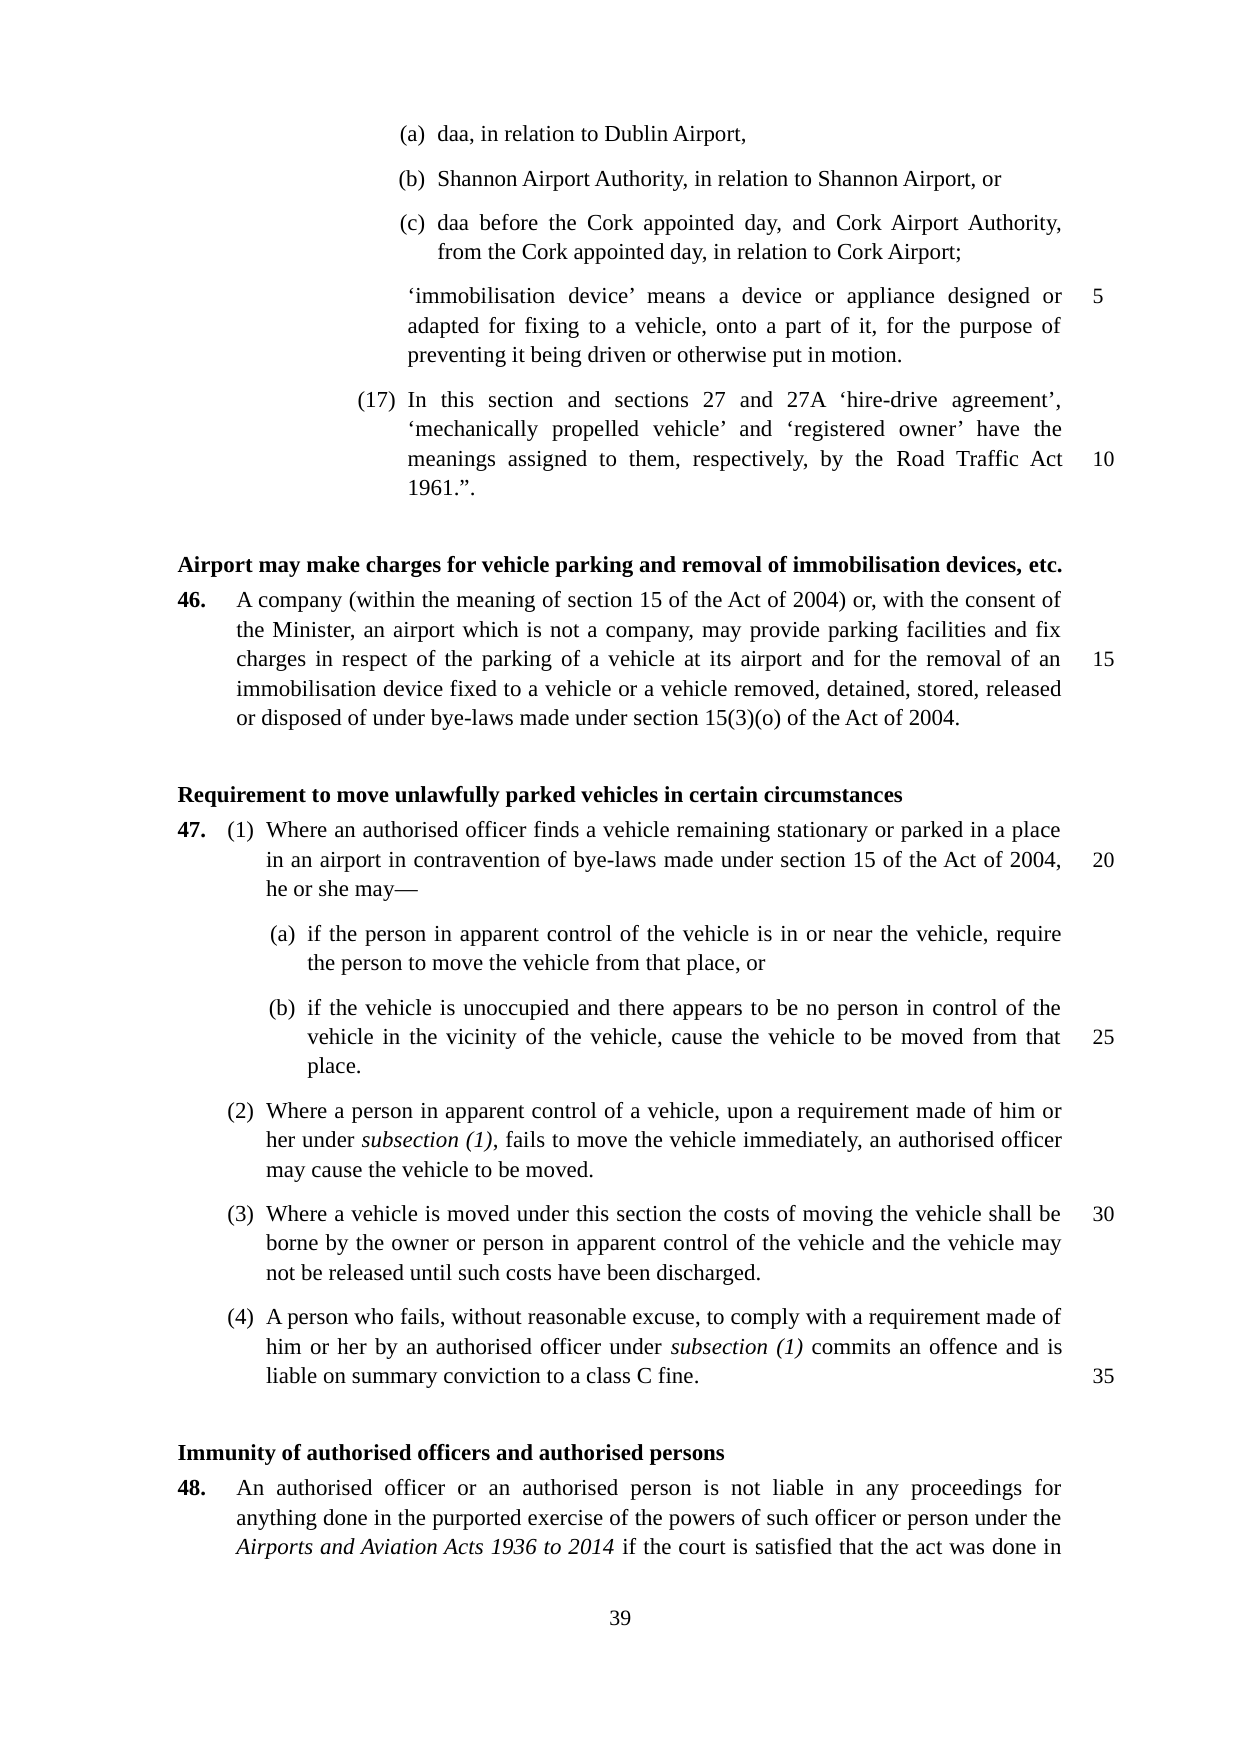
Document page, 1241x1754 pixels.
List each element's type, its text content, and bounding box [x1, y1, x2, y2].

text (a) daa, in relation to Dublin Airport, [307, 118, 1063, 148]
text 47. (1) Where an authorised officer finds a vehicle remaining stationary or parked in a place in an airport in contravention of bye-laws made under section 15 of the Act of 2004, he or she may⁠— [177, 814, 1063, 903]
text (c) daa before the Cork appointed day, and Cork Airport Authority, from the Cork appointed day, in relation to Cork Airport; [307, 207, 1063, 266]
text Immunity of authorised officers and authorised persons [177, 1437, 1063, 1466]
text 46. A company (within the meaning of section 15 of the Act of 2004) or, with the consent of the Minister, an airport which is not a company, may provide parking facilities and fix charges in respect of the parking of a vehicle at its airport and for the removal of an immobilisation device fixed to a vehicle or a vehicle removed, detained, stored, released or disposed of under bye-laws made under section 15(3)(o) of the Act of 2004. [177, 584, 1063, 732]
text (3) Where a vehicle is moved under this section the costs of moving the vehicle shall be borne by the owner or person in apparent control of the vehicle and the vehicle may not be released until such costs have been discharged. [177, 1198, 1063, 1286]
text ‘immobilisation device’ means a device or appliance designed or adapted for fixing to a vehicle, onto a part of it, for the purpose of preventing it being driven or otherwise put in motion. [319, 280, 1063, 369]
text (b) if the vehicle is unoccupied and there appears to be no person in control of the vehicle in the vicinity of the vehicle, cause the vehicle to be moved from that place. [177, 991, 1063, 1080]
text (4) A person who fails, without reasonable excuse, to comply with a requirement made of him or her by an authorised officer under subsection (1) commits an offence and is liable on summary conviction to a class C fine. [177, 1301, 1063, 1389]
text (2) Where a person in apparent control of a vehicle, upon a requirement made of him or her under subsection (1), fails to move the vehicle immediately, an authorised officer may cause the vehicle to be moved. [177, 1094, 1063, 1183]
text Requirement to move unlawfully parked vehicles in certain circumstances [177, 779, 1063, 808]
text 48. An authorised officer or an authorised person is not liable in any proceedings for anything done in the purported exercise of the powers of such officer or person under the Airports and Aviation Acts 1936 to 2014 if the court is satisfied that the act was done in [177, 1472, 1063, 1561]
text (17) In this section and sections 27 and 27A ‘hire-drive agreement’, ‘mechanically propelled vehicle’ and ‘registered owner’ have the meanings assigned to them, respectively, by the Road Traffic Act 1961.”. [319, 384, 1063, 502]
text (b) Shannon Airport Authority, in relation to Shannon Airport, or [307, 162, 1063, 192]
text (a) if the person in apparent control of the vehicle is in or near the vehicle, require the person to move the vehicle from that place, or [177, 918, 1063, 977]
text Airport may make charges for vehicle parking and removal of immobilisation devices, etc. [177, 549, 1063, 578]
